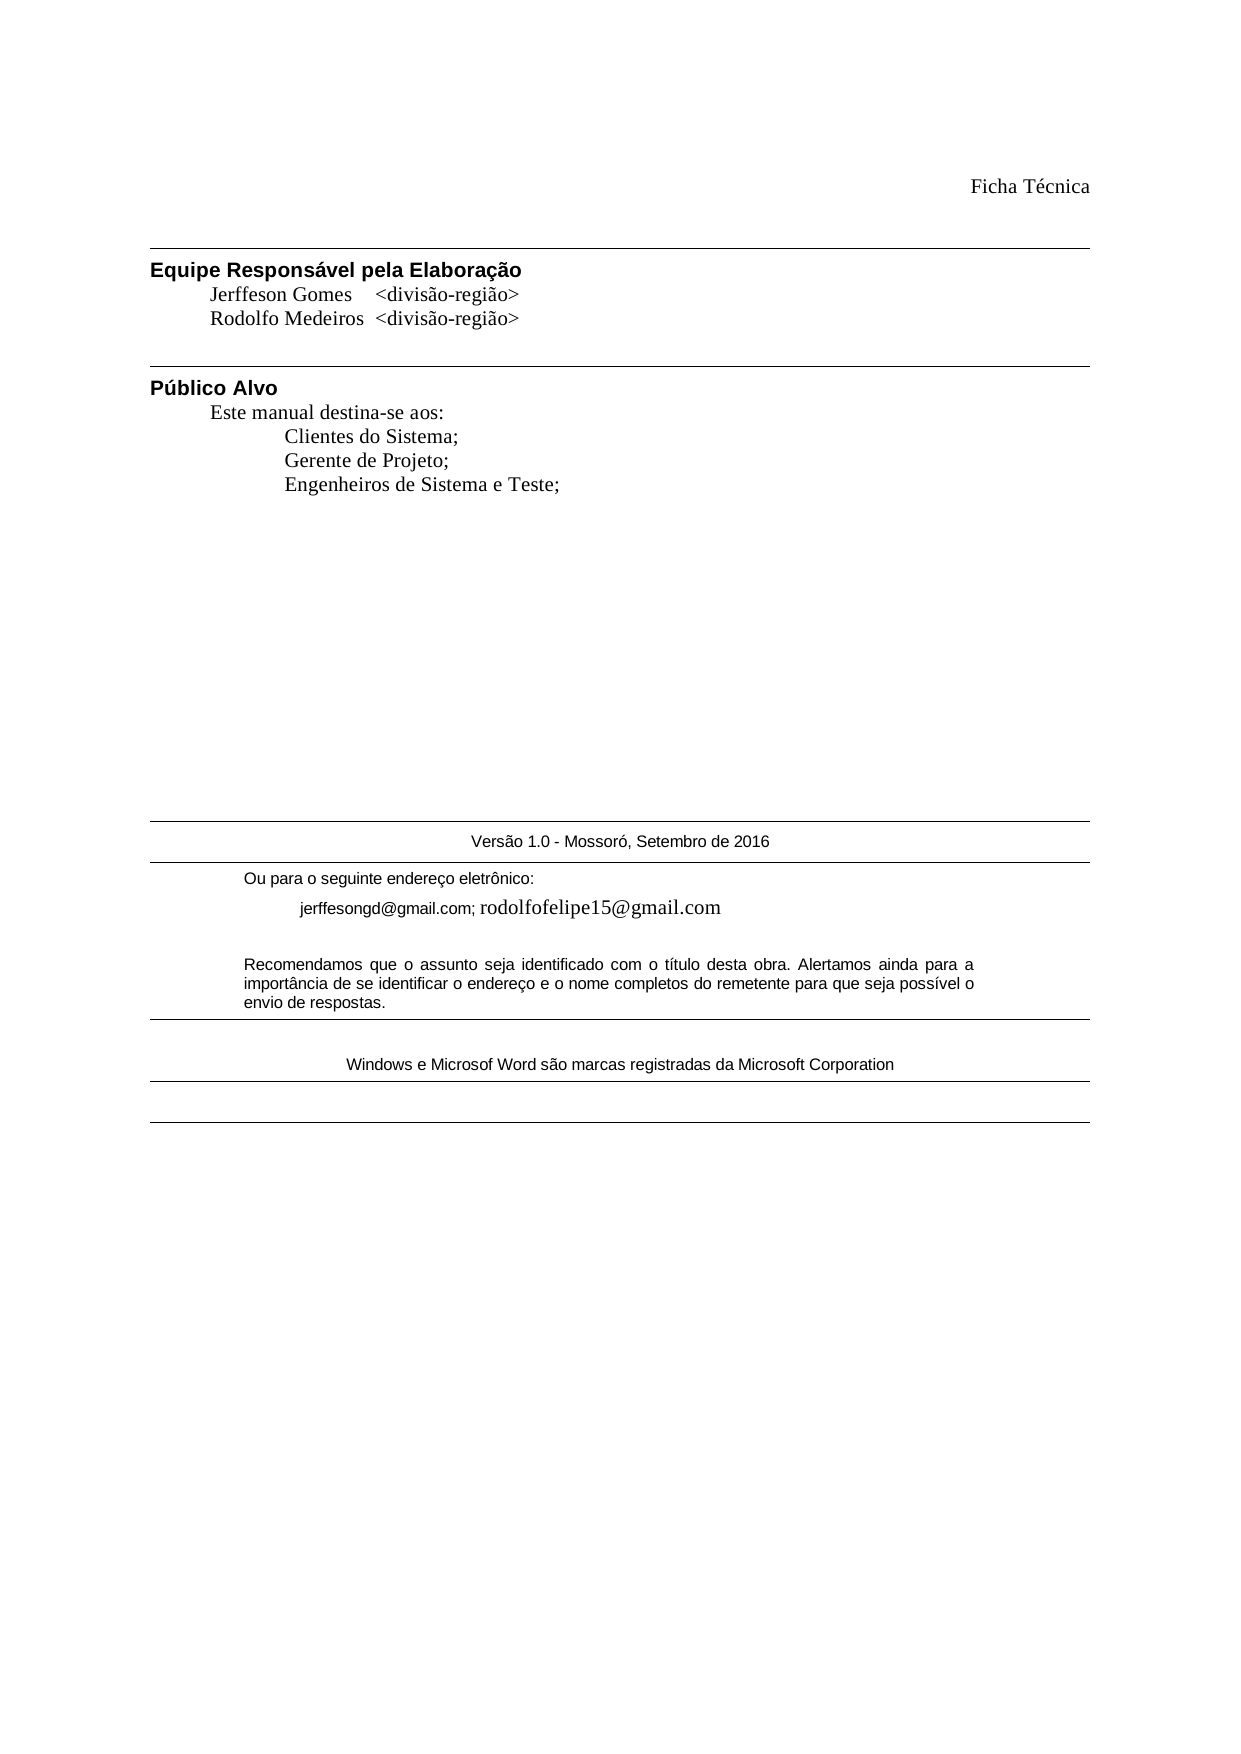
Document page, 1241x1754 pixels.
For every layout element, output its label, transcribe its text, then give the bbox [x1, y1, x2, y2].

text Jerffeson Gomes <divisão-região> [210, 282, 1090, 306]
text Ficha Técnica [150, 174, 1090, 198]
text Ou para o seguinte endereço eletrônico: [244, 869, 975, 888]
text Gerente de Projeto; [210, 448, 1090, 472]
text Este manual destina-se aos: [210, 400, 1090, 424]
text Público Alvo [150, 367, 1090, 400]
text Equipe Responsável pela Elaboração [150, 249, 1090, 282]
text Engenheiros de Sistema e Teste; [210, 472, 1090, 496]
text Clientes do Sistema; [210, 424, 1090, 448]
text Recomendamos que o assunto seja identificado com o título desta obra. Alertamos ainda para a importância de se identificar o endereço e o nome completos do remetente para que seja possível o envio de respostas. [244, 955, 975, 1012]
text Rodolfo Medeiros <divisão-região> [210, 306, 1090, 330]
text jerffesongd@gmail.com; rodolfofelipe15@gmail.com [300, 894, 975, 918]
text Windows e Microsof Word são marcas registradas da Microsoft Corporation [150, 1055, 1090, 1074]
text Versão 1.0 - Mossoró, Setembro de 2016 [150, 822, 1090, 862]
